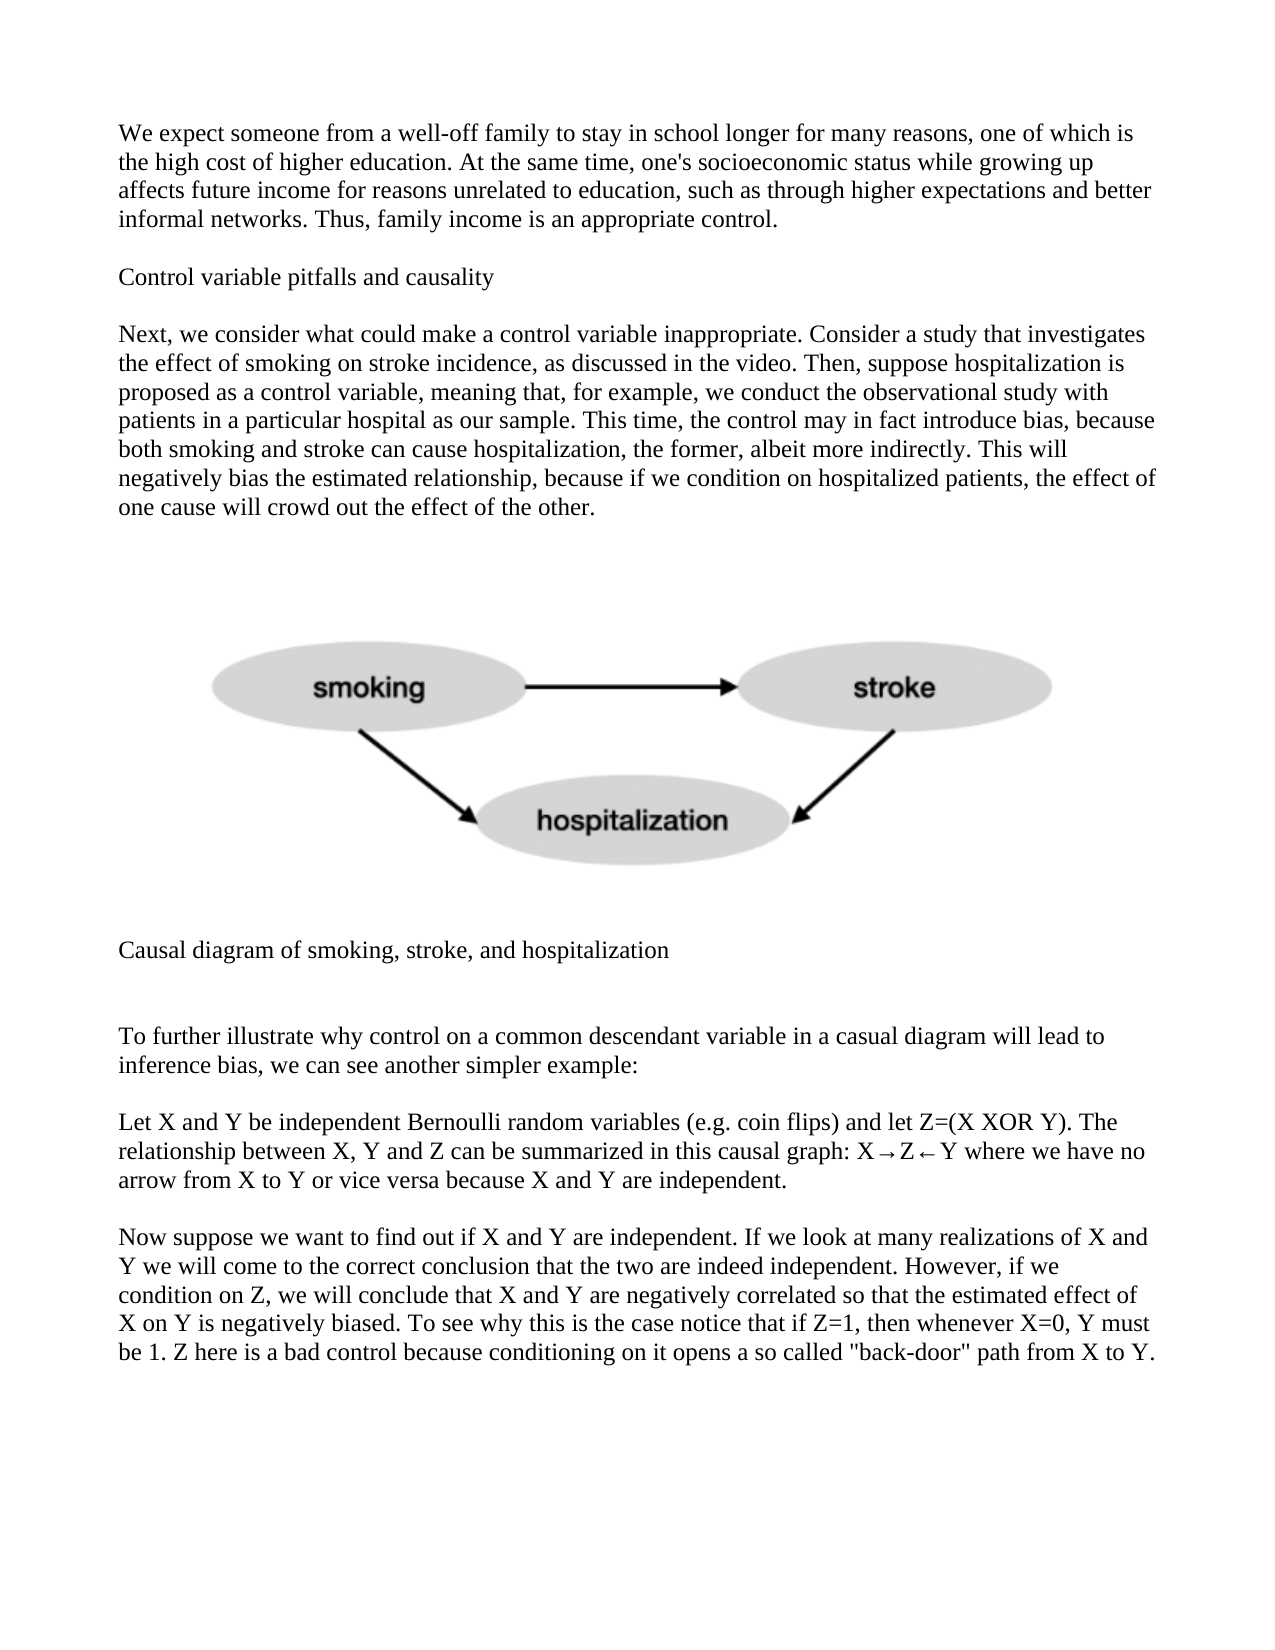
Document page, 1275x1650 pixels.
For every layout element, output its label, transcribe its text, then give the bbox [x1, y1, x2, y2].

text Causal diagram of smoking, stroke, and hospitalization [118, 935, 1157, 963]
text Let X and Y be independent Bernoulli random variables (e.g. coin flips) and let Z=(X XOR Y). The relationship between X, Y and Z can be summarized in this causal graph: X→Z←Y where we have no arrow from X to Y or vice versa because X and Y are independent. [118, 1107, 1157, 1193]
text To further illustrate why control on a common descendant variable in a casual diagram will lead to inference bias, we can see another simpler example: [118, 1021, 1157, 1078]
text Now suppose we want to find out if X and Y are independent. If we look at many realizations of X and Y we will come to the correct conclusion that the two are indeed independent. However, if we condition on Z, we will conclude that X and Y are negatively correlated so that the estimated effect of X on Y is negatively biased. To see why this is the case notice that if Z=1, then whenever X=0, Y must be 1. Z here is a bad control because conditioning on it opens a so called "back-door" path from X to Y. [118, 1222, 1157, 1366]
text We expect someone from a well-off family to stay in school longer for many reasons, one of which is the high cost of higher education. At the same time, one's socioeconomic status while growing up affects future income for reasons unrelated to education, such as through higher expectations and better informal networks. Thus, family income is an appropriate control. [118, 118, 1157, 233]
picture [137, 606, 1138, 878]
text Next, we consider what could make a control variable inappropriate. Consider a study that investigates the effect of smoking on stroke incidence, as discussed in the video. Then, suppose hospitalization is proposed as a control variable, meaning that, for example, we conduct the observational study with patients in a particular hospital as our sample. This time, the control may in fact introduce bias, because both smoking and stroke can cause hospitalization, the former, albeit more indirectly. This will negatively bias the estimated relationship, because if we condition on hospitalized patients, the effect of one cause will crowd out the effect of the other. [118, 319, 1157, 521]
text Control variable pitfalls and causality [118, 262, 1157, 291]
